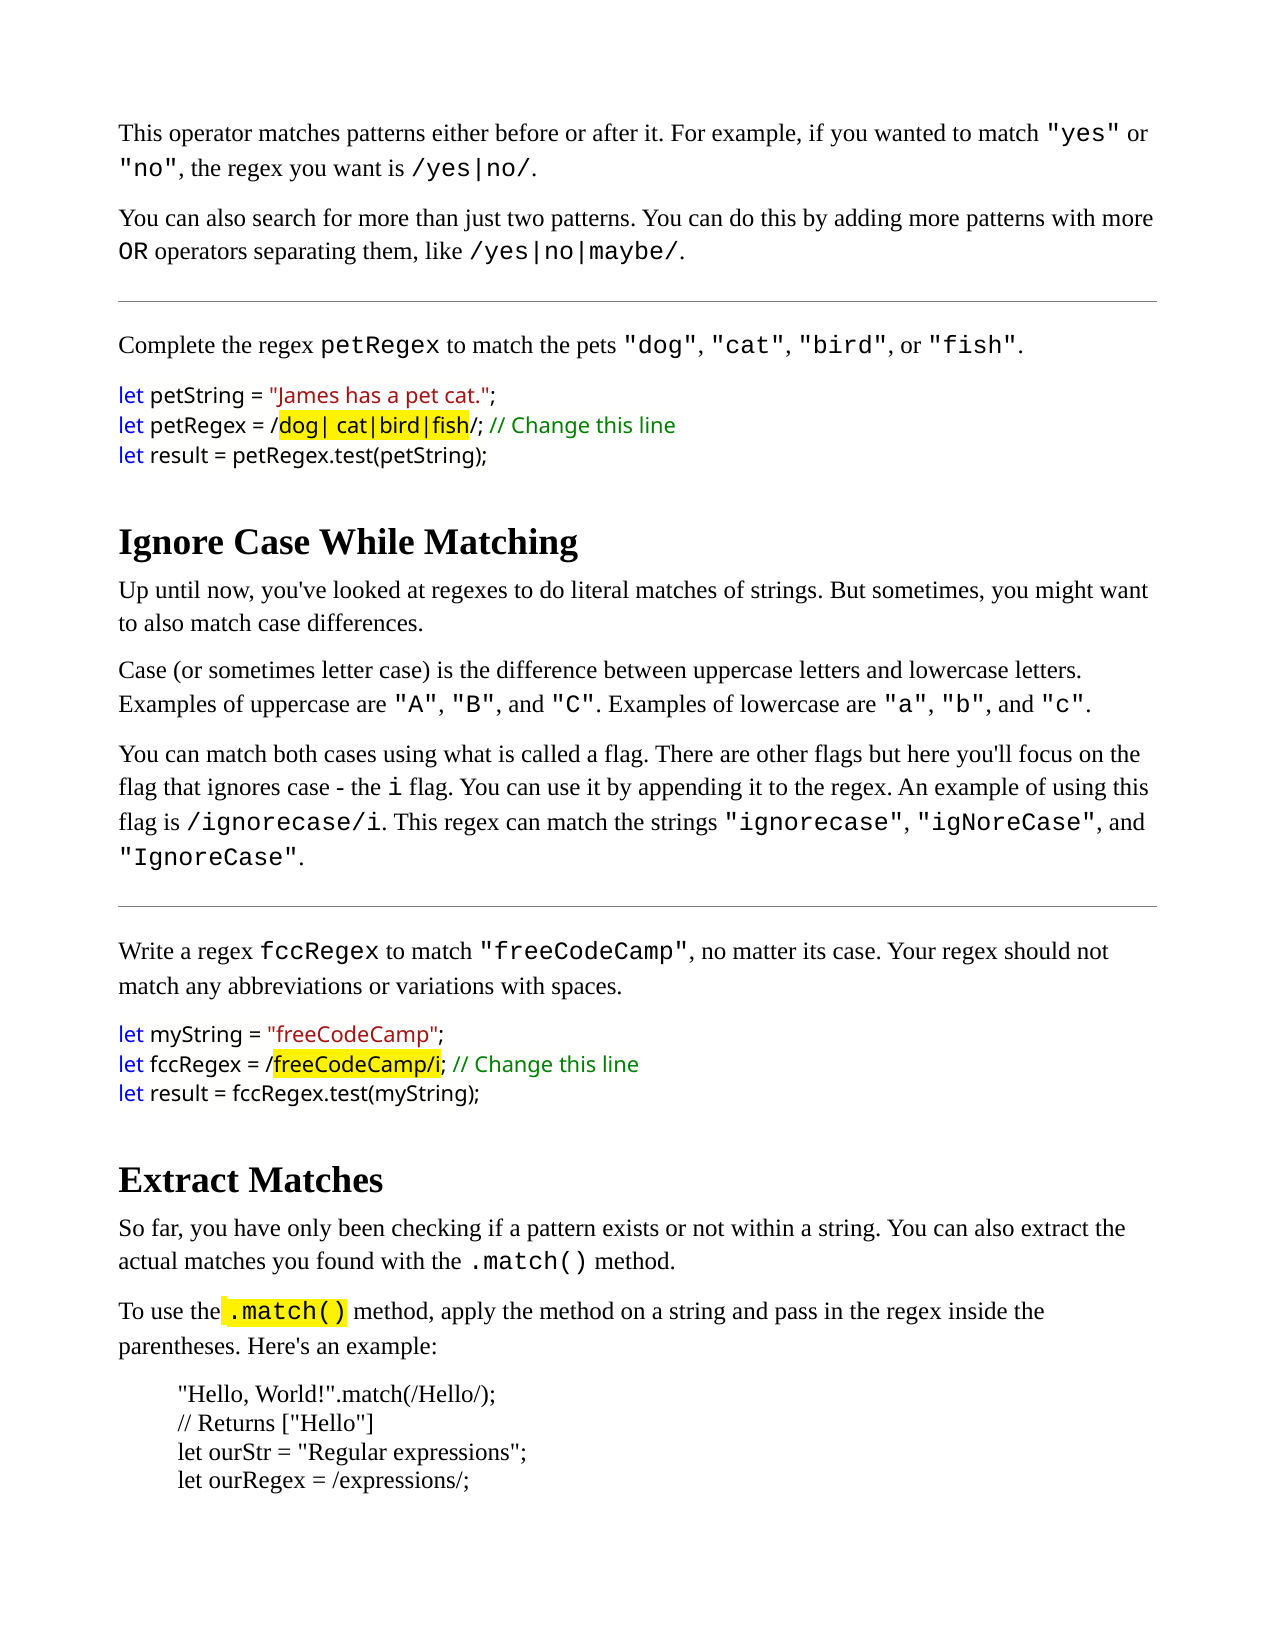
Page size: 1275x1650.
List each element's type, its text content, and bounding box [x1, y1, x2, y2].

text "Hello, World!".match(/Hello/); // Returns ["Hello"] let ourStr = "Regular expressions"; let ourRegex = /expressions/; [177, 1379, 1098, 1494]
text let fccRegex = /freeCodeCamp/i; // Change this line [118, 1048, 1157, 1078]
text let result = petRegex.test(petString); [118, 440, 1157, 470]
text Write a regex fccRegex to match "freeCodeCamp", no matter its case. Your regex should not match any abbreviations or variations with spaces. [118, 936, 1157, 1000]
text To use the .match() method, apply the method on a string and pass in the regex inside the parentheses. Here's an example: [118, 1296, 1157, 1360]
text let petRegex = /dog| cat|bird|fish/; // Change this line [118, 410, 1157, 440]
subtitle Extract Matches [118, 1158, 1157, 1201]
text You can also search for more than just two patterns. You can do this by adding more patterns with more OR operators separating them, like /yes|no|maybe/. [118, 203, 1157, 267]
text You can match both cases using what is called a flag. There are other flags but here you'll focus on the flag that ignores case - the i flag. You can use it by appending it to the regex. An example of using this flag is /ignorecase/i. This regex can match the strings "ignorecase", "igNoreCase", and "IgnoreCase". [118, 739, 1157, 873]
text This operator matches patterns either before or after it. For example, if you wanted to match "yes" or "no", the regex you want is /yes|no/. [118, 118, 1157, 184]
text Case (or sometimes letter case) is the difference between uppercase letters and lowercase letters. Examples of uppercase are "A", "B", and "C". Examples of lowercase are "a", "b", and "c". [118, 656, 1157, 719]
text Up until now, you've looked at regexes to do literal matches of strings. But sometimes, you might want to also match case differences. [118, 575, 1157, 637]
text So far, you have only been checking if a pattern exists or not within a string. You can also extract the actual matches you found with the .match() method. [118, 1213, 1157, 1277]
subtitle Ignore Case While Matching [118, 519, 1157, 562]
text let result = fccRegex.test(myString); [118, 1078, 1157, 1108]
text Complete the regex petRegex to match the pets "dog", "cat", "bird", or "fish". [118, 330, 1157, 361]
text let petString = "James has a pet cat."; [118, 380, 1157, 410]
text let myString = "freeCodeCamp"; [118, 1019, 1157, 1048]
